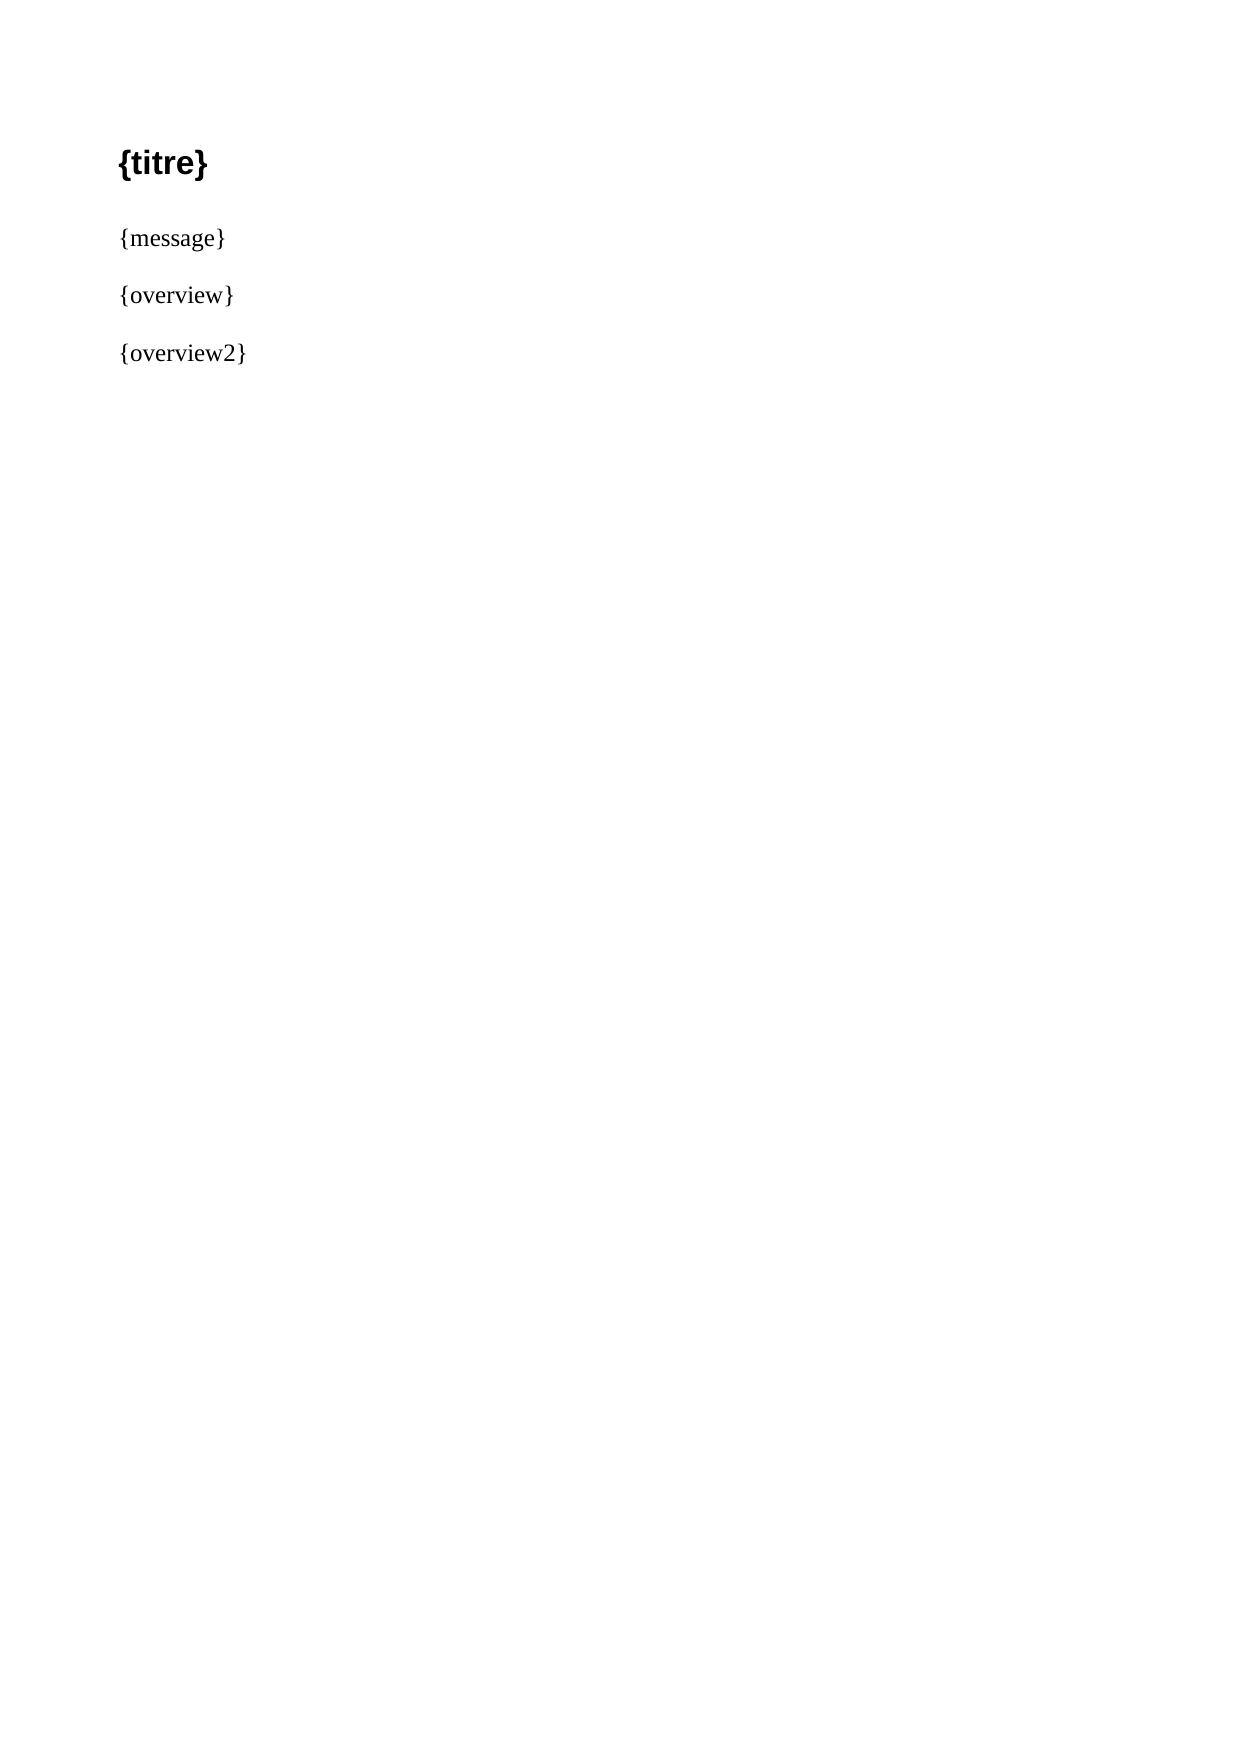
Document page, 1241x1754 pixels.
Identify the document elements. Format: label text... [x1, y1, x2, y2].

subtitle {titre} [118, 143, 1122, 182]
text {overview} [118, 281, 1122, 309]
text {overview2} [118, 338, 1122, 367]
text {message} [118, 223, 1122, 252]
